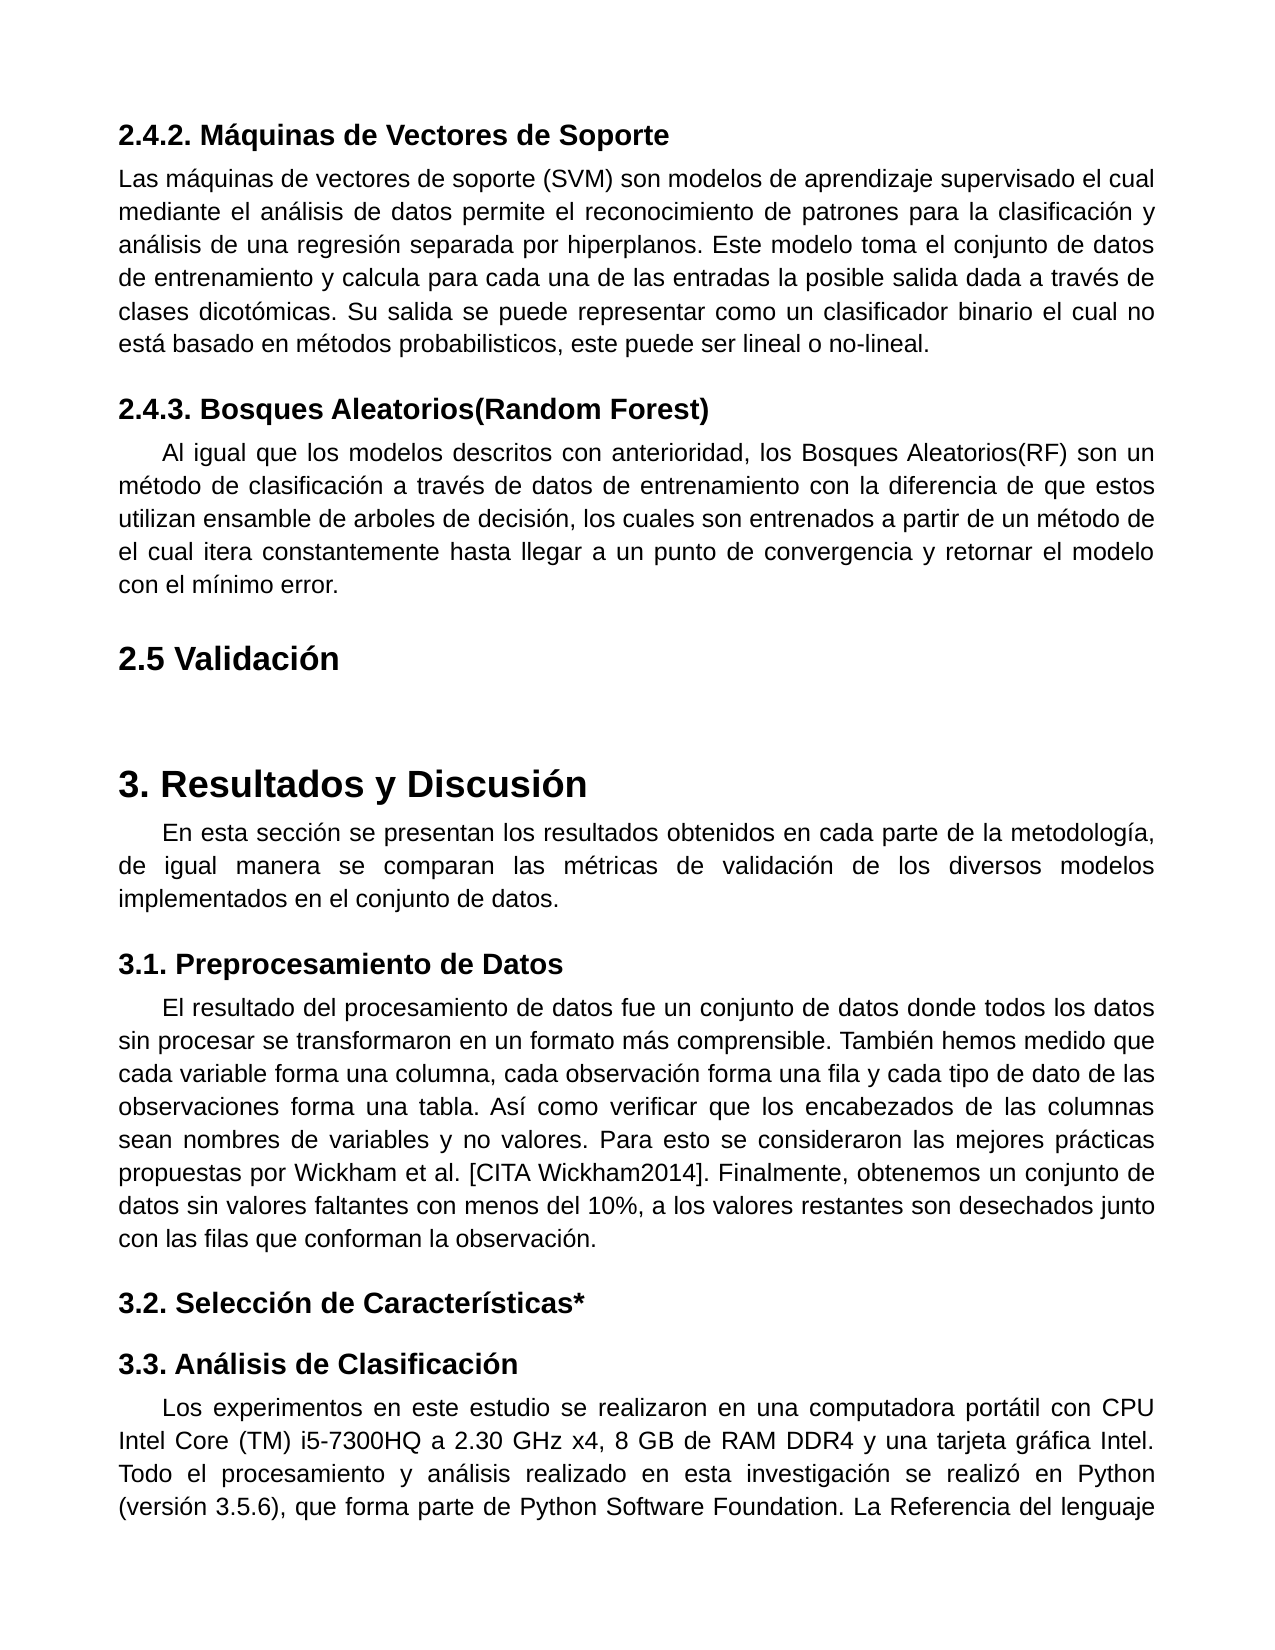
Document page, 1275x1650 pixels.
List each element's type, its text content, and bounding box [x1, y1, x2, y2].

text El resultado del procesamiento de datos fue un conjunto de datos donde todos los datos sin procesar se transformaron en un formato más comprensible. También hemos medido que cada variable forma una columna, cada observación forma una fila y cada tipo de dato de las observaciones forma una tabla. Así como verificar que los encabezados de las columnas sean nombres de variables y no valores. Para esto se consideraron las mejores prácticas propuestas por Wickham et al. [CITA Wickham2014]. Finalmente, obtenemos un conjunto de datos sin valores faltantes con menos del 10%, a los valores restantes son desechados junto con las filas que conforman la observación. [118, 993, 1157, 1253]
subtitle 2.4.3. Bosques Aleatorios(Random Forest) [118, 392, 1157, 425]
subtitle 3.1. Preprocesamiento de Datos [118, 947, 1157, 980]
text En esta sección se presentan los resultados obtenidos en cada parte de la metodología, de igual manera se comparan las métricas de validación de los diversos modelos implementados en el conjunto de datos. [118, 818, 1157, 913]
subtitle 3. Resultados y Discusión [118, 762, 1157, 806]
subtitle 2.5 Validación [118, 638, 1157, 677]
text Las máquinas de vectores de soporte (SVM) son modelos de aprendizaje supervisado el cual mediante el análisis de datos permite el reconocimiento de patrones para la clasificación y análisis de una regresión separada por hiperplanos. Este modelo toma el conjunto de datos de entrenamiento y calcula para cada una de las entradas la posible salida dada a través de clases dicotómicas. Su salida se puede representar como un clasificador binario el cual no está basado en métodos probabilisticos, este puede ser lineal o no-lineal. [118, 164, 1157, 358]
subtitle 3.2. Selección de Características* [118, 1286, 1157, 1320]
subtitle 2.4.2. Máquinas de Vectores de Soporte [118, 118, 1157, 152]
subtitle 3.3. Análisis de Clasificación [118, 1347, 1157, 1381]
text Al igual que los modelos descritos con anterioridad, los Bosques Aleatorios(RF) son un método de clasificación a través de datos de entrenamiento con la diferencia de que estos utilizan ensamble de arboles de decisión, los cuales son entrenados a partir de un método de el cual itera constantemente hasta llegar a un punto de convergencia y retornar el modelo con el mínimo error. [118, 438, 1157, 599]
text Los experimentos en este estudio se realizaron en una computadora portátil con CPU Intel Core (TM) i5-7300HQ a 2.30 GHz x4, 8 GB de RAM DDR4 y una tarjeta gráfica Intel. Todo el procesamiento y análisis realizado en esta investigación se realizó en Python (versión 3.5.6), que forma parte de Python Software Foundation. La Referencia del lenguaje [118, 1393, 1157, 1521]
